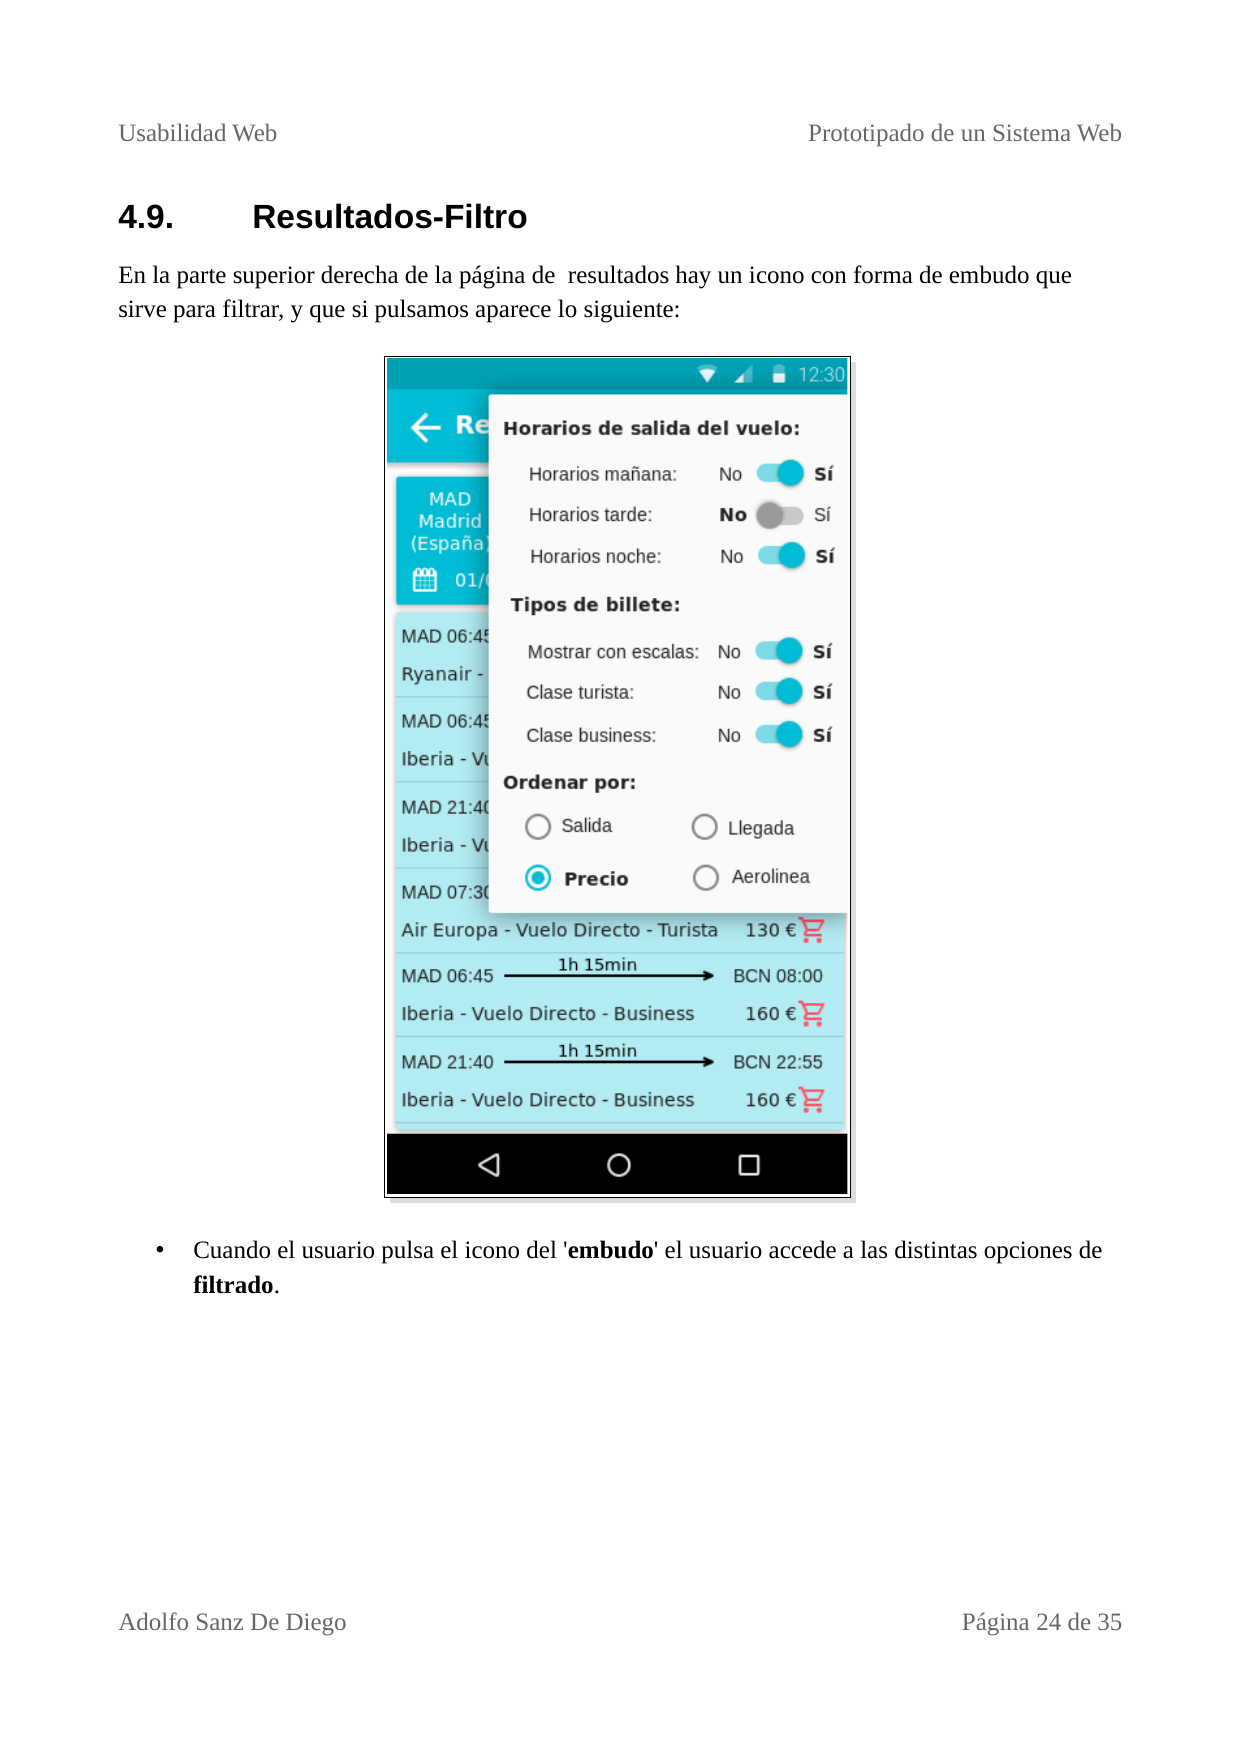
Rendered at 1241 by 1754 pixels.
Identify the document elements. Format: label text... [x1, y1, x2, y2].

subtitle Resultados-Filtro [118, 197, 1122, 236]
list Cuando el usuario pulsa el icono del 'embudo' el usuario accede a las distintas opciones de filtrado. [156, 1235, 1122, 1298]
text En la parte superior derecha de la página de resultados hay un icono con forma de embudo que sirve para filtrar, y que si pulsamos aparece lo siguiente: [118, 260, 1122, 323]
picture [387, 358, 848, 1194]
